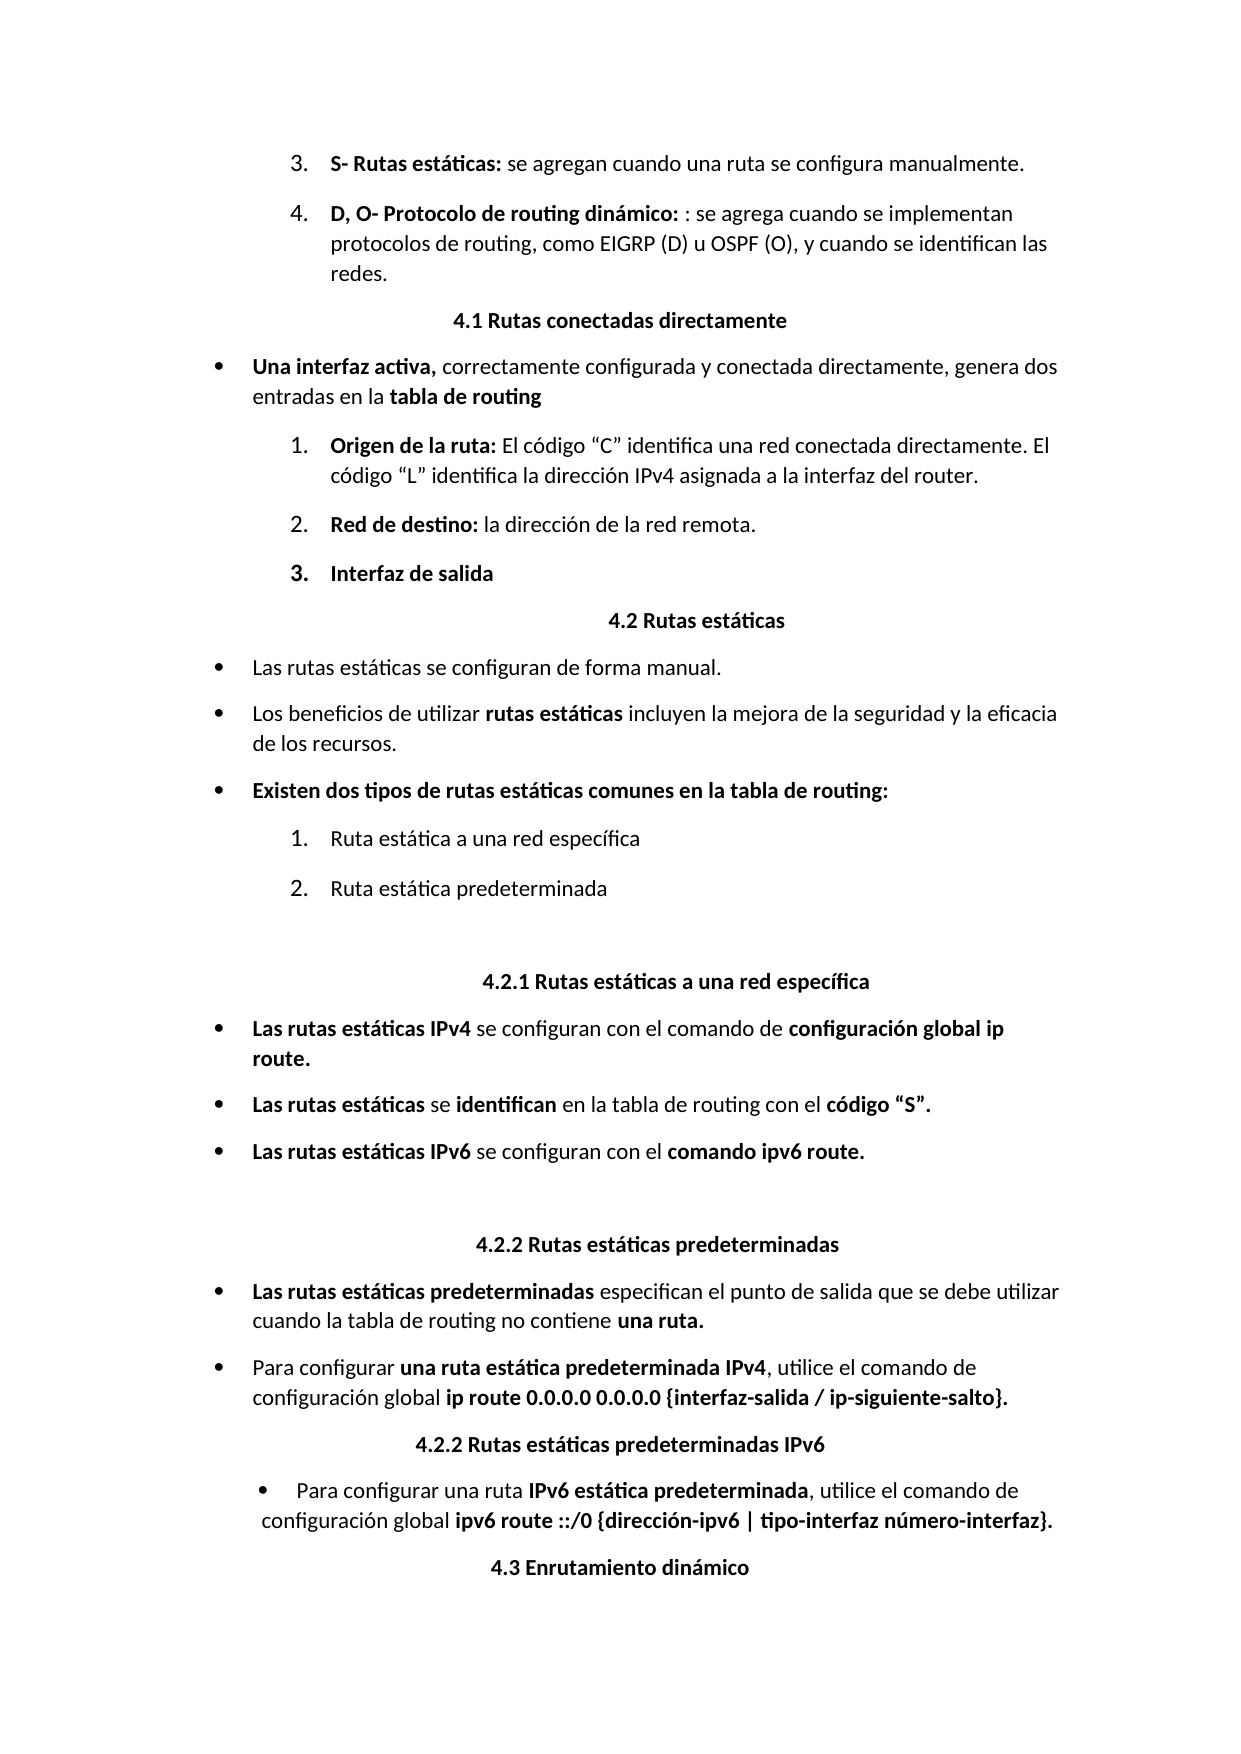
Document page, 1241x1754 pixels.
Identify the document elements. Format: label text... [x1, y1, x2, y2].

list Las rutas estáticas predeterminadas especifican el punto de salida que se debe utilizar cuando la tabla de routing no contiene una ruta. [215, 1277, 1063, 1335]
list 4.2 Rutas estáticas [330, 606, 1063, 634]
text 4.1 Rutas conectadas directamente [177, 306, 1063, 334]
list Ruta estática a una red específica [290, 822, 1063, 853]
list Las rutas estáticas se configuran de forma manual. [215, 653, 1063, 681]
list Origen de la ruta: El código “C” identifica una red conectada directamente. El código “L” identifica la dirección IPv4 asignada a la interfaz del router. [290, 429, 1063, 489]
list Ruta estática predeterminada [290, 872, 1063, 902]
list S- Rutas estáticas: se agregan cuando una ruta se configura manualmente. [290, 148, 1063, 178]
list Los beneficios de utilizar rutas estáticas incluyen la mejora de la seguridad y la eficacia de los recursos. [215, 699, 1063, 757]
list 4.2.2 Rutas estáticas predeterminadas [252, 1230, 1063, 1258]
list Red de destino: la dirección de la red remota. [290, 508, 1063, 538]
list Para configurar una ruta estática predeterminada IPv4, utilice el comando de configuración global ip route 0.0.0.0 0.0.0.0 {interfaz-salida / ip-siguiente-salto}. [215, 1353, 1063, 1411]
list D, O- Protocolo de routing dinámico: : se agrega cuando se implementan protocolos de routing, como EIGRP (D) u OSPF (O), y cuando se identifican las redes. [290, 197, 1063, 287]
list Las rutas estáticas se identifican en la tabla de routing con el código “S”. [215, 1091, 1063, 1118]
list Existen dos tipos de rutas estáticas comunes en la tabla de routing: [215, 776, 1063, 804]
text 4.2.2 Rutas estáticas predeterminadas IPv6 [177, 1430, 1063, 1458]
list Para configurar una ruta IPv6 estática predeterminada, utilice el comando de configuración global ipv6 route ::/0 {dirección-ipv6 | tipo-interfaz número-interfaz}. [215, 1476, 1063, 1534]
list Las rutas estáticas IPv6 se configuran con el comando ipv6 route. [215, 1137, 1063, 1165]
list Una interfaz activa, correctamente configurada y conectada directamente, genera dos entradas en la tabla de routing [215, 352, 1063, 410]
list Las rutas estáticas IPv4 se configuran con el comando de configuración global ip route. [215, 1014, 1063, 1072]
list Interfaz de salida [290, 557, 1063, 587]
text 4.2.1 Rutas estáticas a una red específica [290, 967, 1063, 996]
text 4.3 Enrutamiento dinámico [177, 1553, 1063, 1581]
